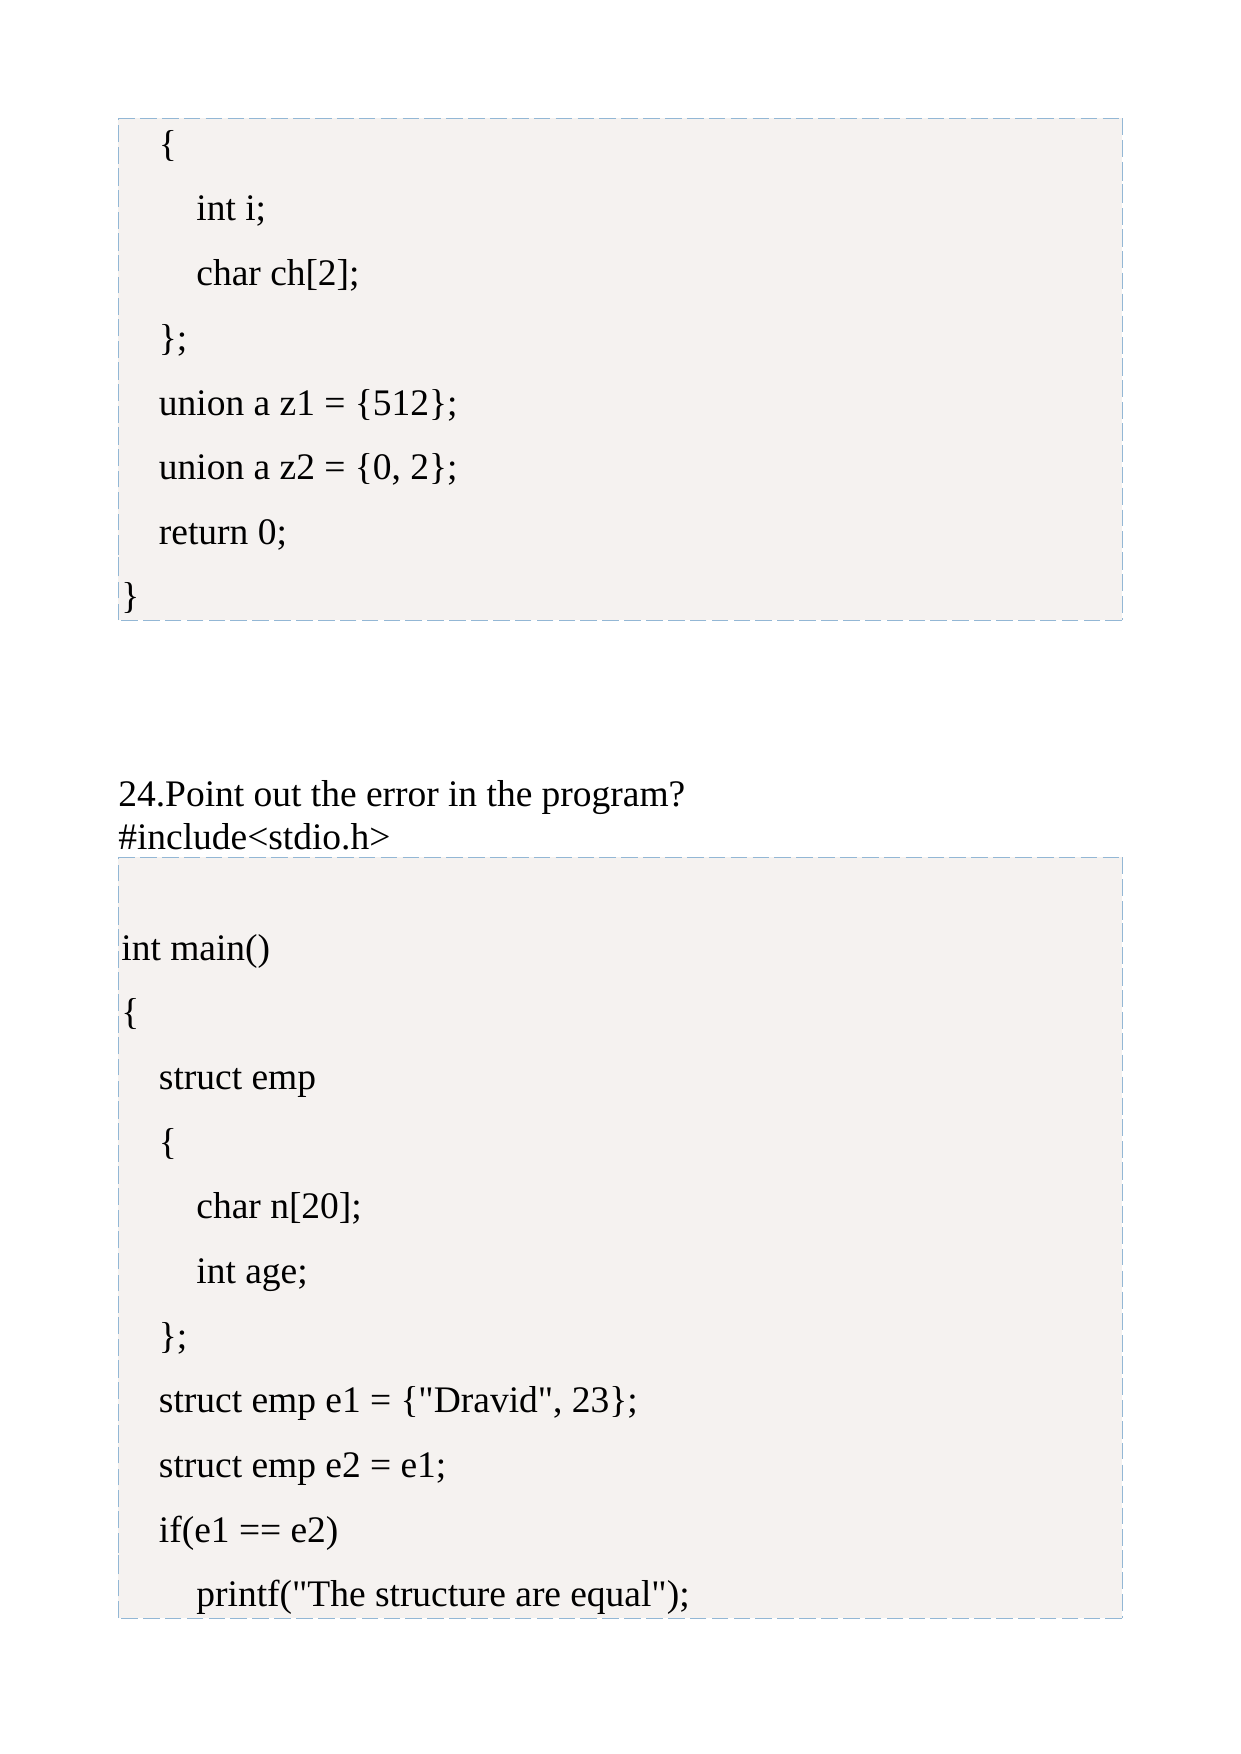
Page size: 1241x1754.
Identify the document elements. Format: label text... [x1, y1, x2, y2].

text int i; [118, 183, 1122, 229]
text struct emp e1 = {"Dravid", 23}; [118, 1375, 1122, 1421]
text #include<stdio.h> [118, 814, 1122, 857]
text { [118, 118, 1122, 164]
text int age; [118, 1245, 1122, 1292]
text struct emp e2 = e1; [118, 1439, 1122, 1486]
text { [118, 987, 1122, 1033]
text struct emp [118, 1051, 1122, 1097]
text } [118, 571, 1122, 620]
text if(e1 == e2) [118, 1504, 1122, 1550]
text union a z2 = {0, 2}; [118, 442, 1122, 488]
text union a z1 = {512}; [118, 377, 1122, 423]
text return 0; [118, 506, 1122, 552]
text char n[20]; [118, 1181, 1122, 1227]
text }; [118, 1310, 1122, 1356]
text { [118, 1116, 1122, 1162]
text char ch[2]; [118, 247, 1122, 294]
text int main() [118, 922, 1122, 968]
text }; [118, 312, 1122, 358]
text 24.Point out the error in the program? [118, 771, 1122, 814]
text printf("The structure are equal"); [118, 1569, 1122, 1618]
